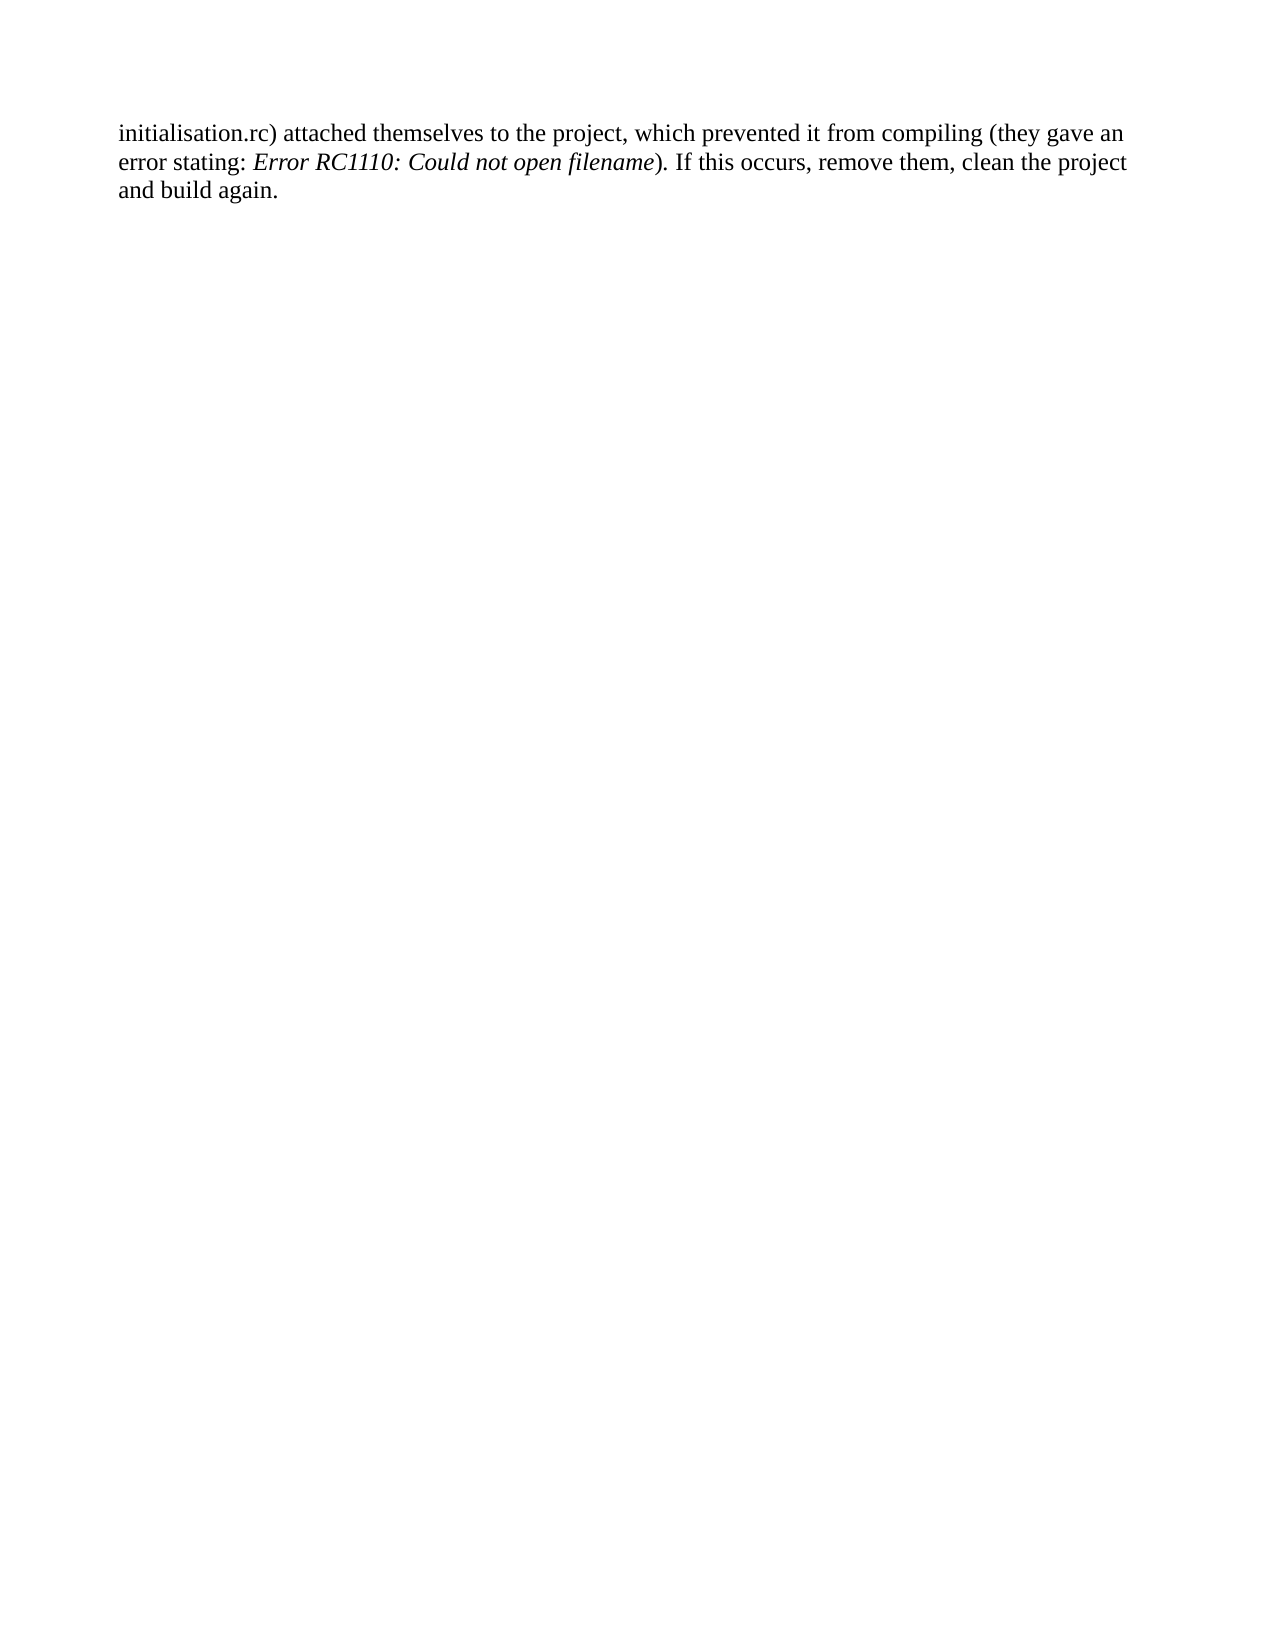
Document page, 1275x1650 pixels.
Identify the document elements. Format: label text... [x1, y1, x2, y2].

list initialisation.rc) attached themselves to the project, which prevented it from compiling (they gave an error stating: Error RC1110: Could not open filename). If this occurs, remove them, clean the project and build again. [118, 118, 1157, 204]
